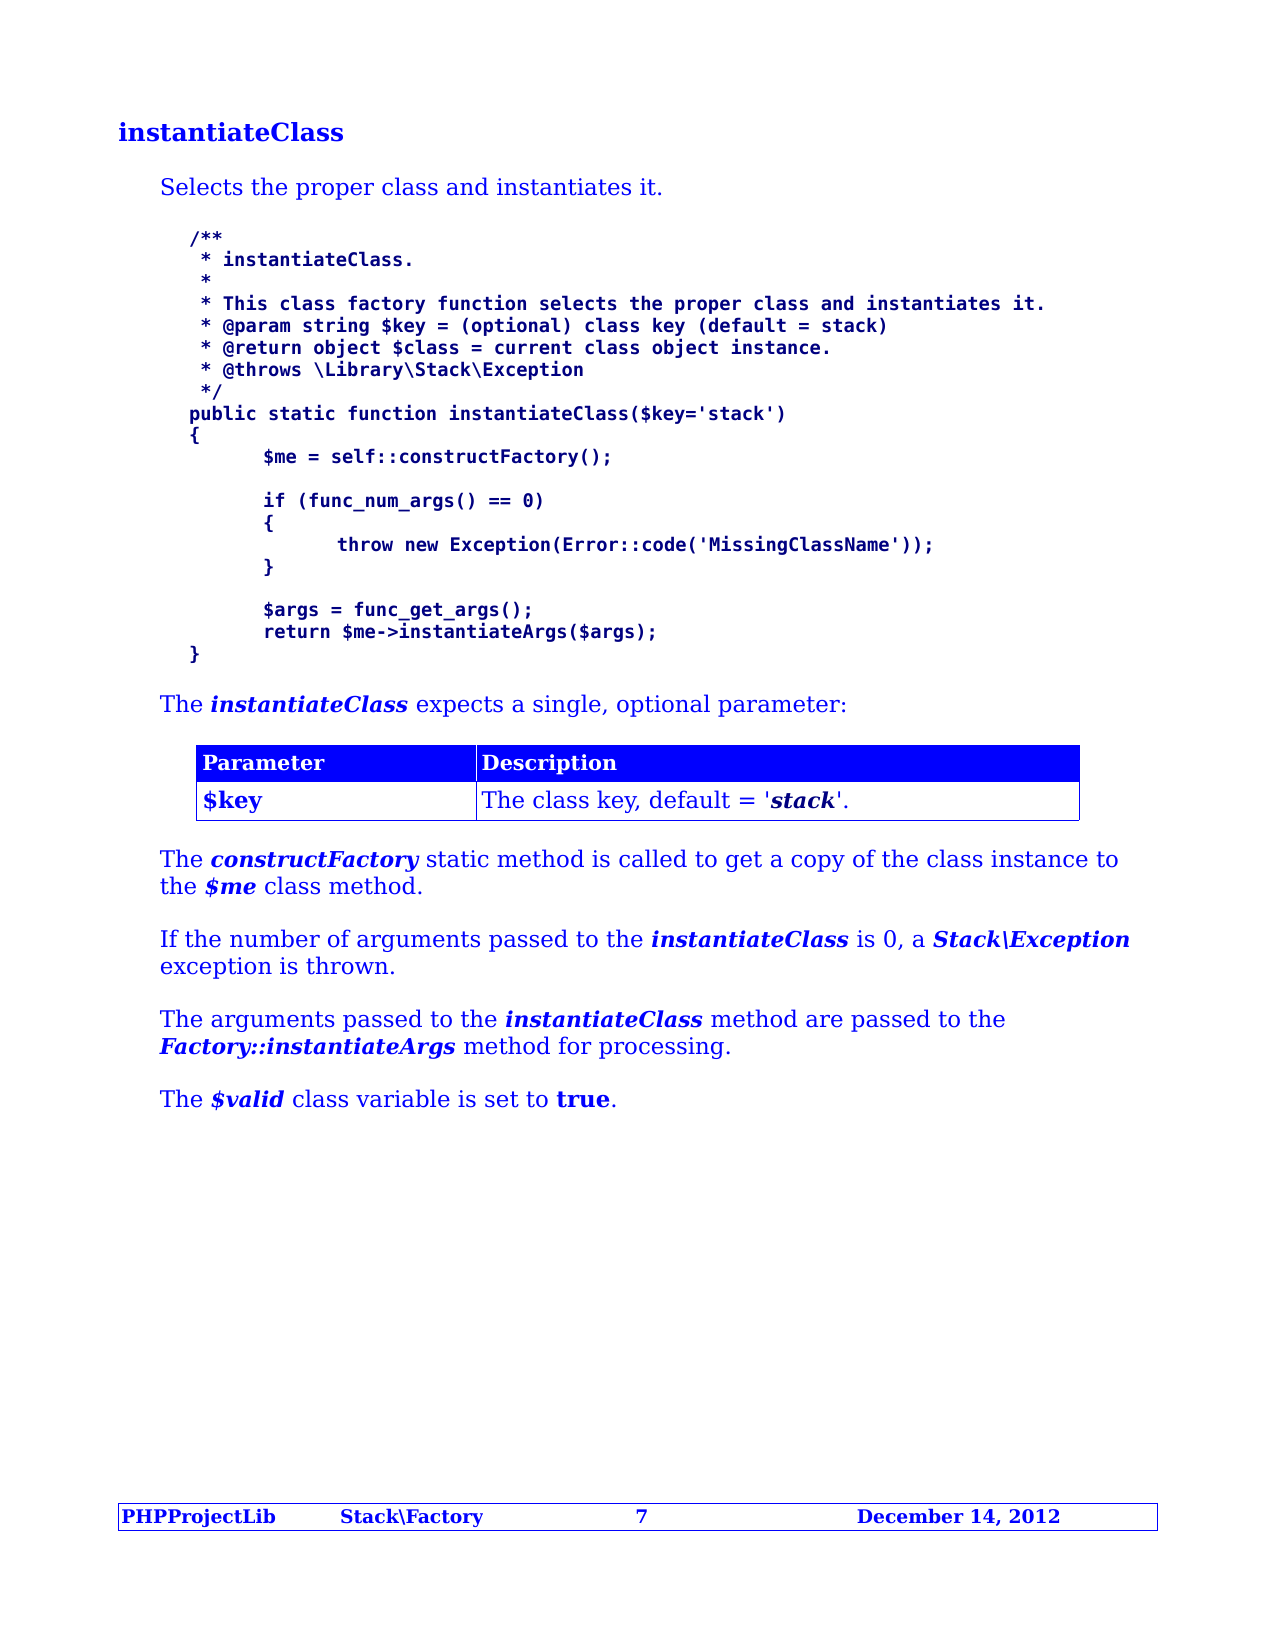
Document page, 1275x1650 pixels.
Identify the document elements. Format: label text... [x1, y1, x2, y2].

list } [189, 643, 1157, 665]
list * [189, 271, 1157, 293]
list if (func_num_args() == 0) [189, 490, 1157, 512]
list public static function instantiateClass($key='stack') [189, 402, 1157, 424]
list * instantiateClass. [189, 249, 1157, 271]
list * @param string $key = (optional) class key (default = stack) [189, 315, 1157, 337]
list } [189, 556, 1157, 577]
table_cell The class key, default = 'stack'. [477, 782, 1079, 819]
text The arguments passed to the instantiateClass method are passed to the Factory::instantiateArgs method for processing. [159, 1006, 1157, 1059]
list { [189, 512, 1157, 534]
list /** [189, 227, 1157, 249]
list { [189, 424, 1157, 446]
text The constructFactory static method is called to get a copy of the class instance to the $me class method. [159, 846, 1157, 899]
table_header Parameter [197, 746, 476, 781]
text If the number of arguments passed to the instantiateClass is 0, a Stack\Exception exception is thrown. [159, 926, 1157, 979]
list * @throws \Library\Stack\Exception [189, 359, 1157, 381]
list $args = func_get_args(); [189, 599, 1157, 621]
list return $me->instantiateArgs($args); [189, 621, 1157, 643]
table_header Description [477, 746, 1079, 781]
list throw new Exception(Error::code('MissingClassName')); [189, 534, 1157, 556]
list * @return object $class = current class object instance. [189, 337, 1157, 359]
text Selects the proper class and instantiates it. [159, 174, 1157, 201]
text The $valid class variable is set to true. [159, 1086, 1157, 1113]
title instantiateClass [118, 118, 1157, 147]
text The instantiateClass expects a single, optional parameter: [159, 692, 1157, 718]
list $me = self::constructFactory(); [189, 446, 1157, 468]
list * This class factory function selects the proper class and instantiates it. [189, 293, 1157, 315]
table_cell $key [197, 782, 476, 819]
list */ [189, 381, 1157, 402]
